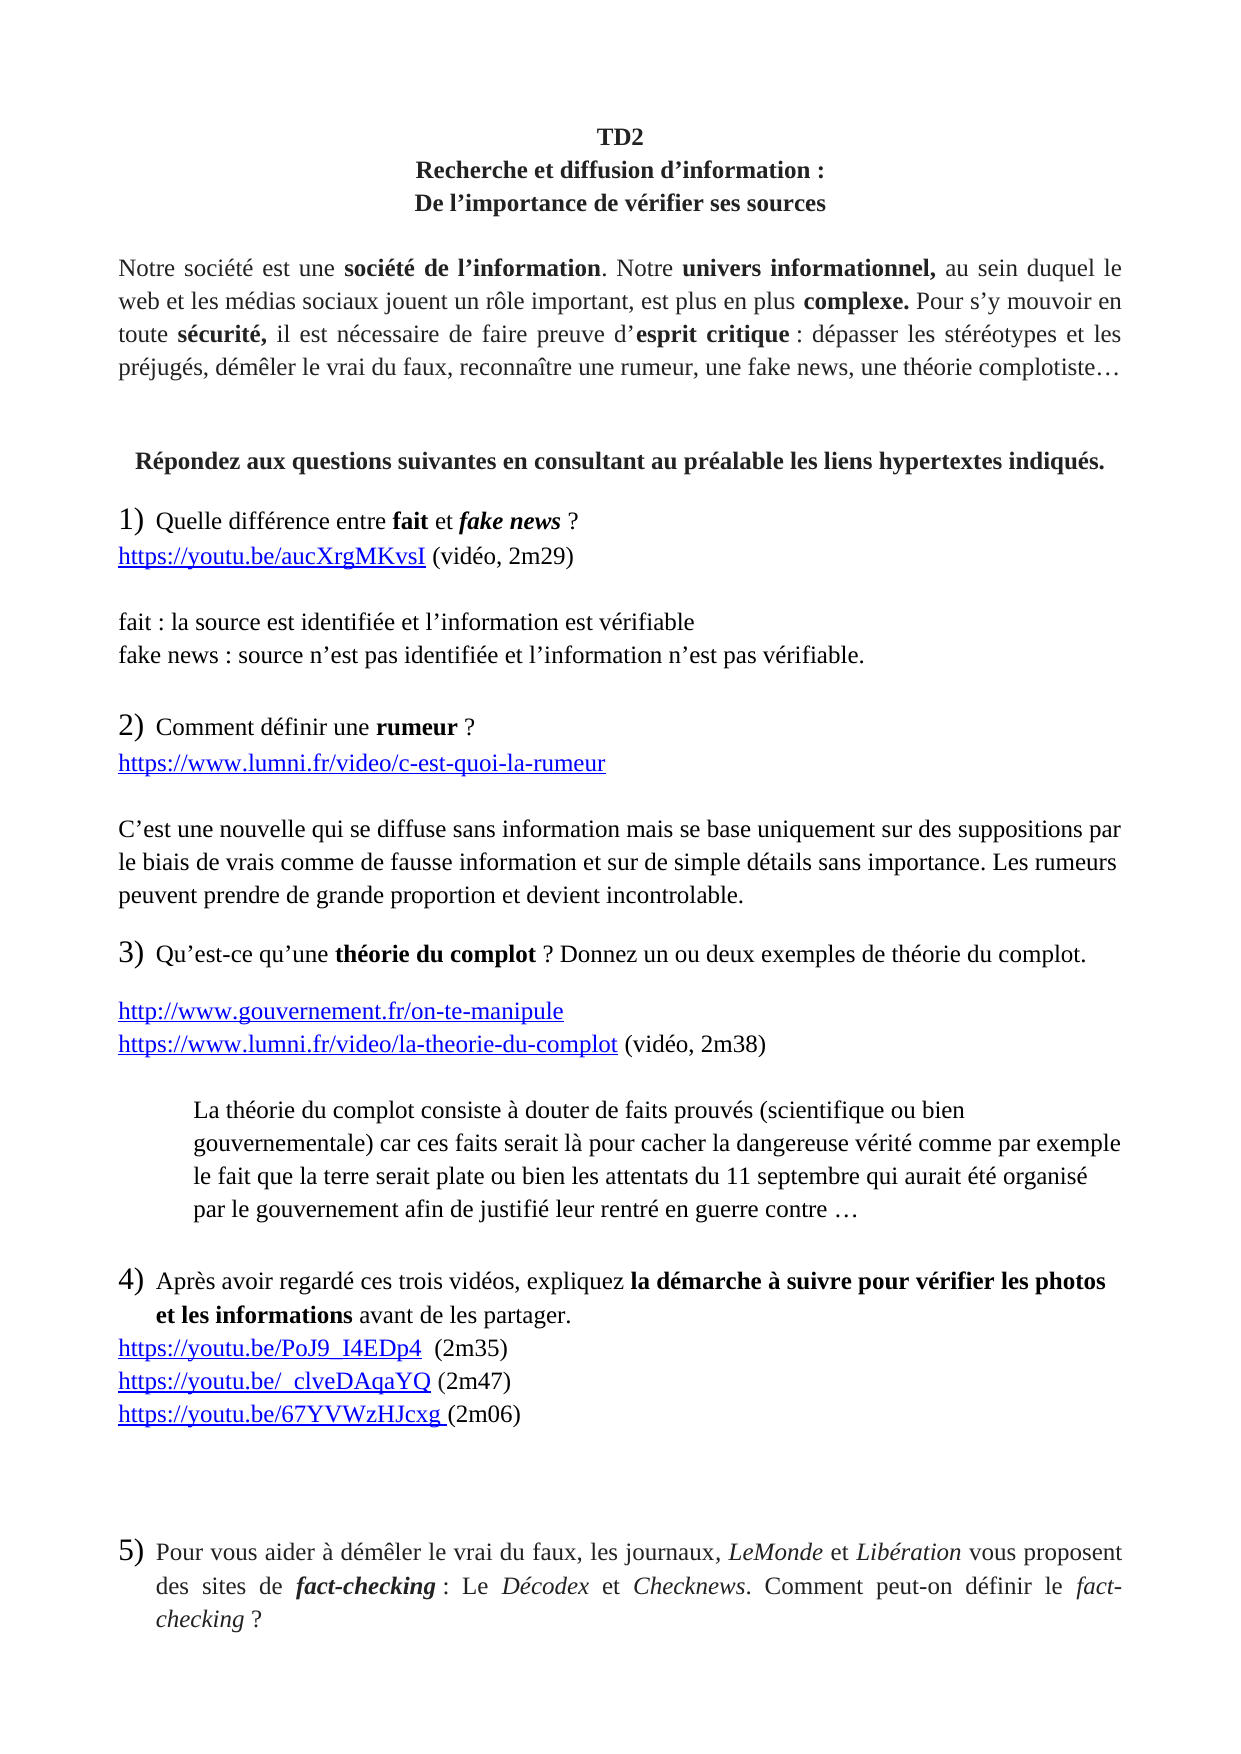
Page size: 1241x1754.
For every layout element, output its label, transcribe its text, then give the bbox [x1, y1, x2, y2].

list Après avoir regardé ces trois vidéos, expliquez la démarche à suivre pour vérifier les photos et les informations avant de les partager. [118, 1260, 1122, 1329]
text De l’importance de vérifier ses sources [118, 184, 1122, 217]
list Comment définir une rumeur ? [118, 706, 1122, 742]
list La théorie du complot consiste à douter de faits prouvés (scientifique ou bien gouvernementale) car ces faits serait là pour cacher la dangereuse vérité comme par exemple le fait que la terre serait plate ou bien les attentats du 11 septembre qui aurait été organisé par le gouvernement afin de justifié leur rentré en guerre contre … [193, 1095, 1122, 1223]
list fake news : source n’est pas identifiée et l’information n’est pas vérifiable. [118, 640, 1122, 669]
list Qu’est-ce qu’une théorie du complot ? Donnez un ou deux exemples de théorie du complot. [118, 934, 1122, 969]
text TD2 [118, 118, 1122, 151]
list https://youtu.be/_clveDAqaYQ (2m47) [118, 1366, 1122, 1395]
text https://www.lumni.fr/video/la-theorie-du-complot (vidéo, 2m38) [118, 1029, 1122, 1057]
list C’est une nouvelle qui se diffuse sans information mais se base uniquement sur des suppositions par le biais de vrais comme de fausse information et sur de simple détails sans importance. Les rumeurs peuvent prendre de grande proportion et devient incontrolable. [118, 814, 1122, 908]
text Notre société est une société de l’information. Notre univers informationnel, au sein duquel le web et les médias sociaux jouent un rôle important, est plus en plus complexe. Pour s’y mouvoir en toute sécurité, il est nécessaire de faire preuve d’esprit critique : dépasser les stéréotypes et les préjugés, démêler le vrai du faux, reconnaître une rumeur, une fake news, une théorie complotiste… [118, 249, 1122, 381]
list Quelle différence entre fait et fake news ? [118, 500, 1122, 536]
list https://www.lumni.fr/video/c-est-quoi-la-rumeur [118, 748, 1122, 776]
text Recherche et diffusion d’information : [118, 151, 1122, 184]
text http://www.gouvernement.fr/on-te-manipule [118, 996, 1122, 1024]
list fait : la source est identifiée et l’information est vérifiable [118, 607, 1122, 636]
list Pour vous aider à démêler le vrai du faux, les journaux, LeMonde et Libération vous proposent des sites de fact-checking : Le Décodex et Checknews. Comment peut-on définir le fact-checking ? [118, 1531, 1122, 1633]
list https://youtu.be/PoJ9_I4EDp4 (2m35) [118, 1333, 1122, 1362]
text Répondez aux questions suivantes en consultant au préalable les liens hypertextes indiqués. [118, 446, 1122, 475]
list https://youtu.be/aucXrgMKvsI (vidéo, 2m29) [118, 541, 1122, 570]
list https://youtu.be/67YVWzHJcxg (2m06) [118, 1399, 1122, 1428]
